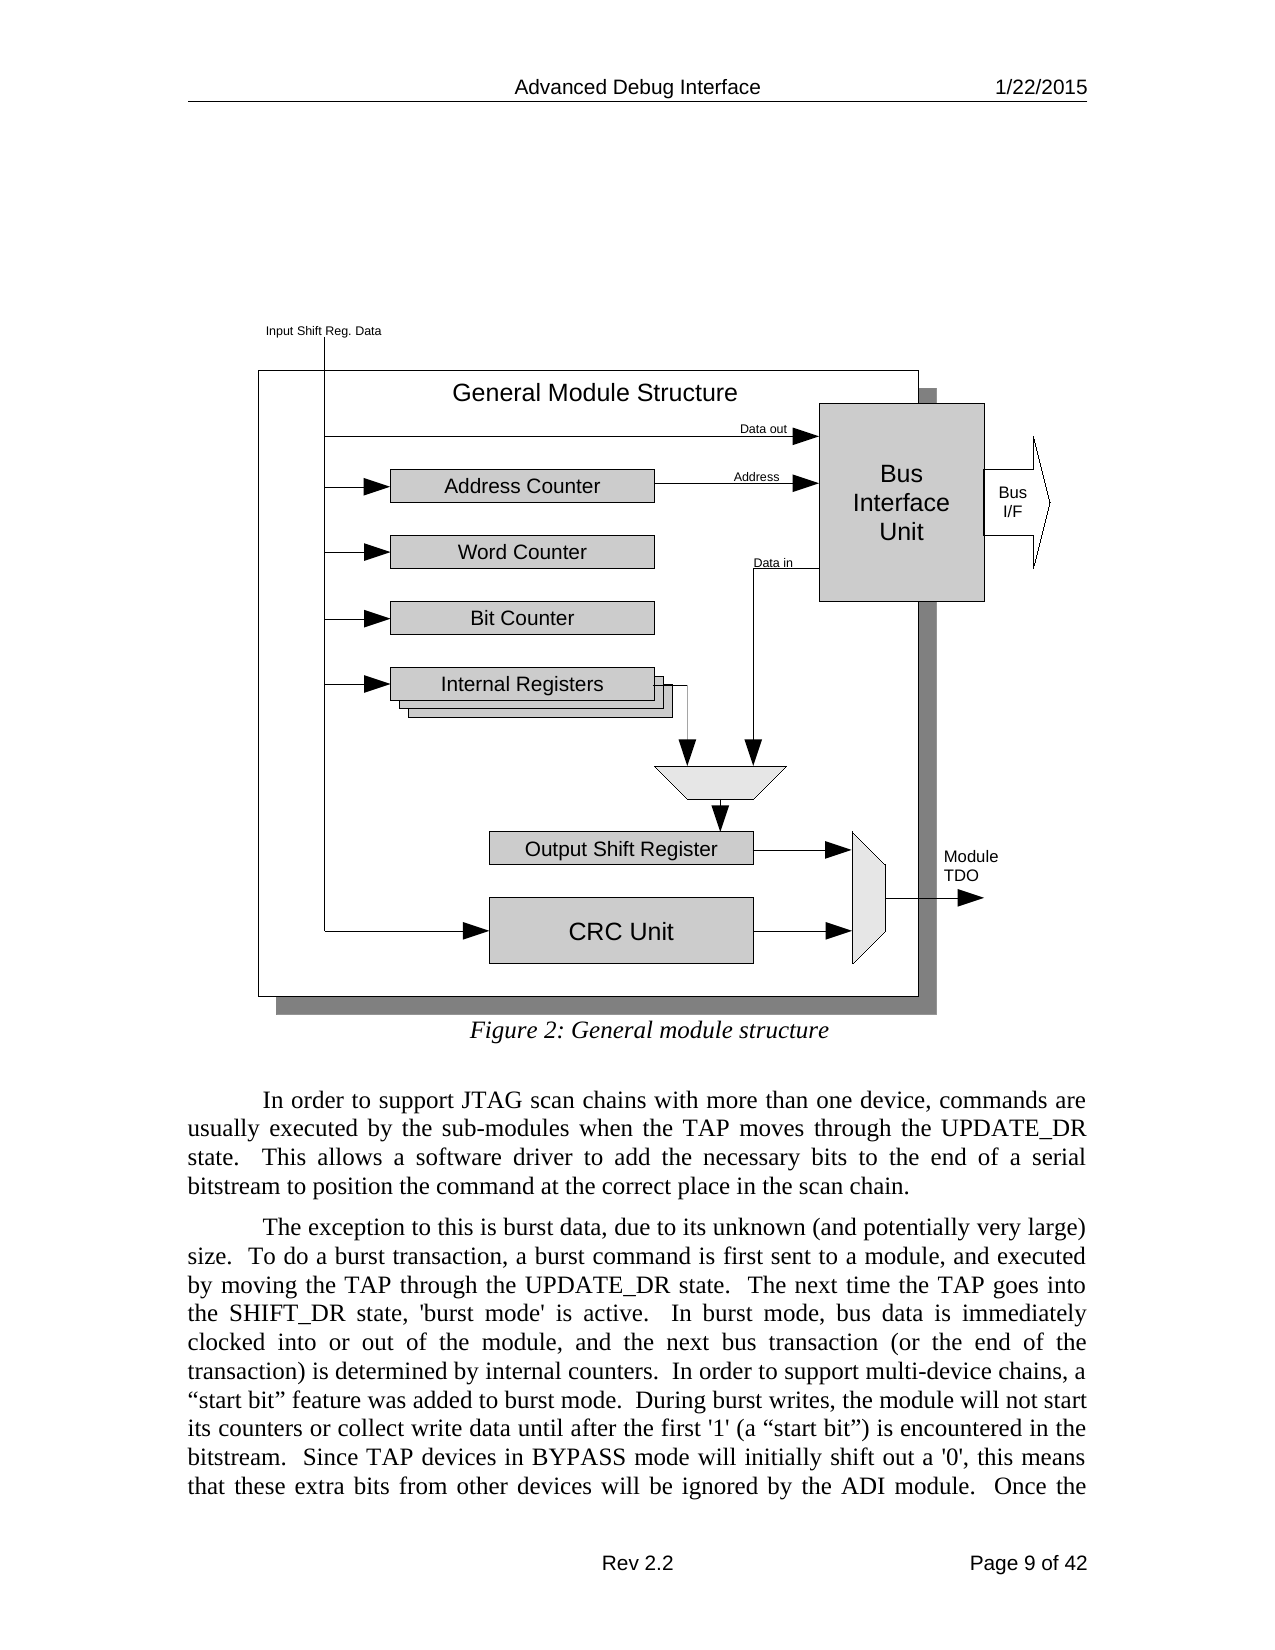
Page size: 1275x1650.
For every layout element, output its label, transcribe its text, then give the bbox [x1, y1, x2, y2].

text In order to support JTAG scan chains with more than one device, commands are usually executed by the sub-modules when the TAP moves through the UPDATE_DR state. This allows a software driver to add the necessary bits to the end of a serial bitstream to position the command at the correct place in the scan chain. [187, 1085, 1087, 1200]
text Figure 2: General module structure [251, 328, 1050, 1043]
text The exception to this is burst data, due to its unknown (and potentially very large) size. To do a burst transaction, a burst command is first sent to a module, and executed by moving the TAP through the UPDATE_DR state. The next time the TAP goes into the SHIFT_DR state, 'burst mode' is active. In burst mode, bus data is immediately clocked into or out of the module, and the next bus transaction (or the end of the transaction) is determined by internal counters. In order to support multi-device chains, a “start bit” feature was added to burst mode. During burst writes, the module will not start its counters or collect write data until after the first '1' (a “start bit”) is encountered in the bitstream. Since TAP devices in BYPASS mode will initially shift out a '0', this means that these extra bits from other devices will be ignored by the ADI module. Once the [187, 1212, 1087, 1500]
